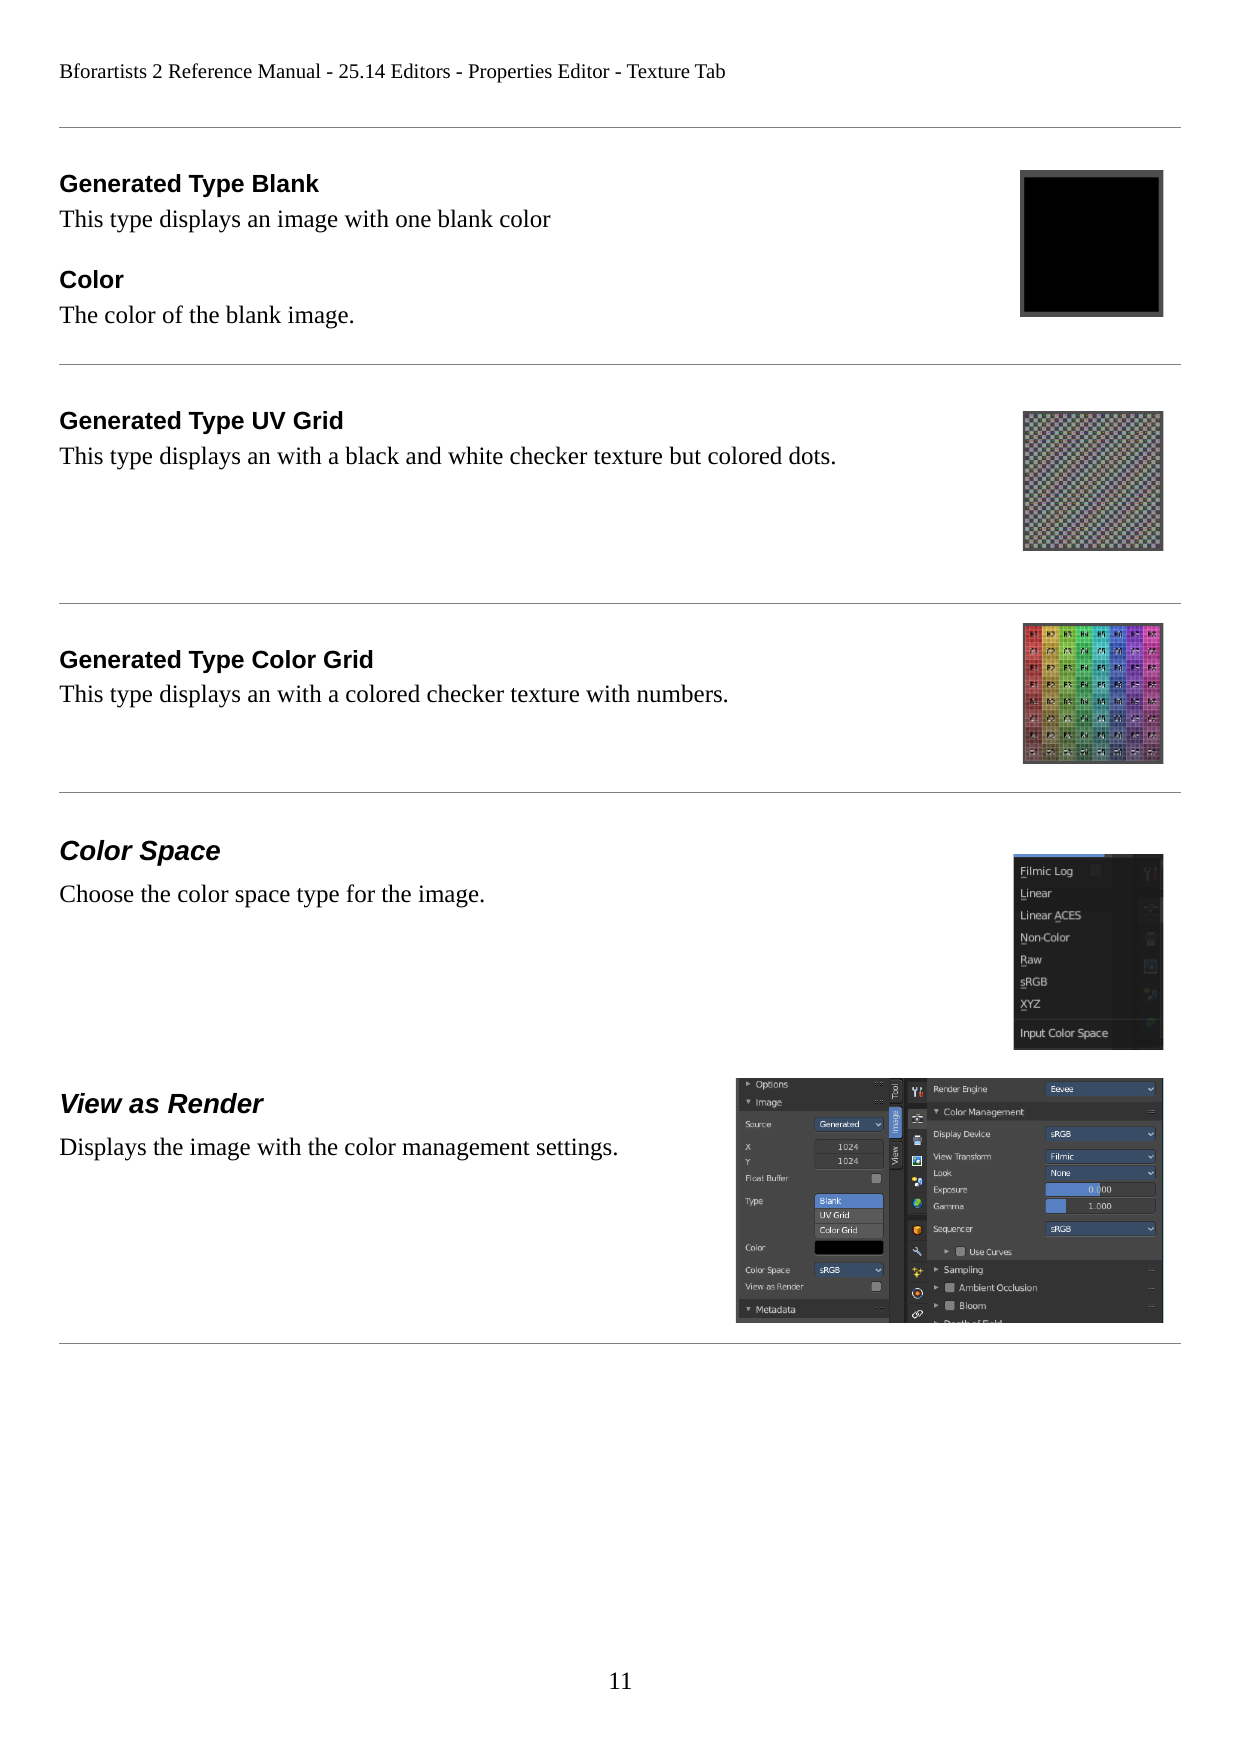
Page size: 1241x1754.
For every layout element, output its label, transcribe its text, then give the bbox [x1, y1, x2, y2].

picture [1022, 411, 1164, 551]
subtitle Color Space [59, 834, 1181, 866]
text The color of the blank image. [59, 300, 1181, 329]
picture [1020, 170, 1164, 317]
text Choose the color space type for the image. [59, 879, 1013, 907]
subtitle [1164, 266, 1181, 294]
text This type displays an with a colored checker texture with numbers. [59, 679, 1022, 708]
subtitle Generated Type UV Grid [59, 406, 1181, 435]
picture [1022, 623, 1164, 764]
subtitle View as Render [59, 1087, 735, 1119]
subtitle Generated Type Color Grid [59, 645, 1022, 673]
text This type displays an image with one blank color [59, 204, 1020, 233]
text Displays the image with the color management settings. [59, 1132, 735, 1161]
picture [735, 1078, 1164, 1323]
subtitle Generated Type Blank [59, 169, 1181, 198]
subtitle [1164, 1087, 1181, 1119]
text This type displays an with a black and white checker texture but colored dots. [59, 441, 1022, 470]
subtitle Color [59, 266, 1020, 294]
picture [1013, 854, 1164, 1050]
